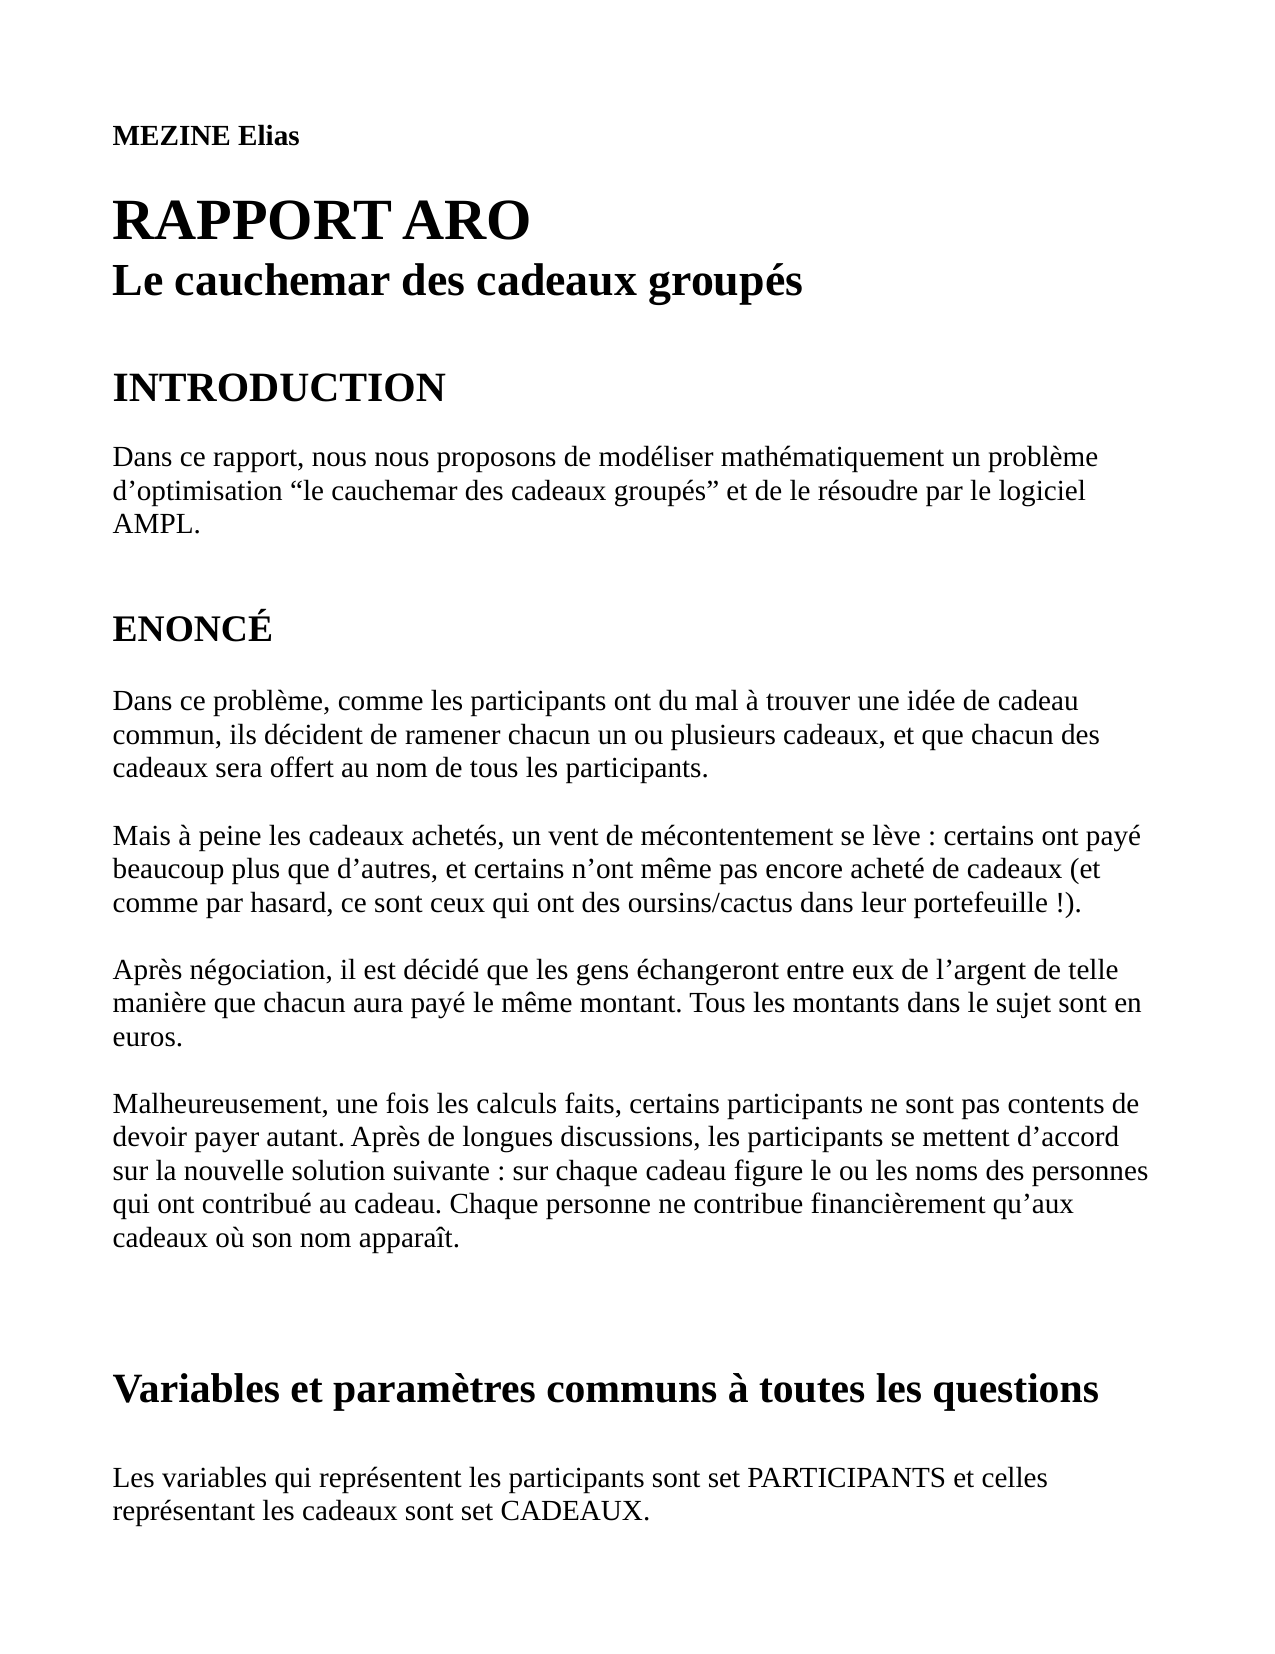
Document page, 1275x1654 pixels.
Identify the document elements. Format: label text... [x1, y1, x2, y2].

text ENONCÉ [112, 607, 1158, 650]
text INTRODUCTION [112, 362, 1158, 410]
text RAPPORT ARO [112, 185, 1158, 252]
text Dans ce problème, comme les participants ont du mal à trouver une idée de cadeau commun, ils décident de ramener chacun un ou plusieurs cadeaux, et que chacun des cadeaux sera offert au nom de tous les participants. [112, 683, 1158, 784]
text Les variables qui représentent les participants sont set PARTICIPANTS et celles représentant les cadeaux sont set CADEAUX. [112, 1460, 1176, 1527]
text Dans ce rapport, nous nous proposons de modéliser mathématiquement un problème d’optimisation “le cauchemar des cadeaux groupés” et de le résoudre par le logiciel AMPL. [112, 439, 1158, 540]
text MEZINE Elias [112, 118, 1158, 152]
text Malheureusement, une fois les calculs faits, certains participants ne sont pas contents de devoir payer autant. Après de longues discussions, les participants se mettent d’accord sur la nouvelle solution suivante : sur chaque cadeau figure le ou les noms des personnes qui ont contribué au cadeau. Chaque personne ne contribue financièrement qu’aux cadeaux où son nom apparaît. [112, 1086, 1158, 1254]
text Mais à peine les cadeaux achetés, un vent de mécontentement se lève : certains ont payé beaucoup plus que d’autres, et certains n’ont même pas encore acheté de cadeaux (et comme par hasard, ce sont ceux qui ont des oursins/cactus dans leur portefeuille !). [112, 818, 1158, 918]
text Variables et paramètres communs à toutes les questions [112, 1364, 1158, 1412]
text Le cauchemar des cadeaux groupés [112, 252, 1158, 305]
text Après négociation, il est décidé que les gens échangeront entre eux de l’argent de telle manière que chacun aura payé le même montant. Tous les montants dans le sujet sont en euros. [112, 952, 1158, 1052]
